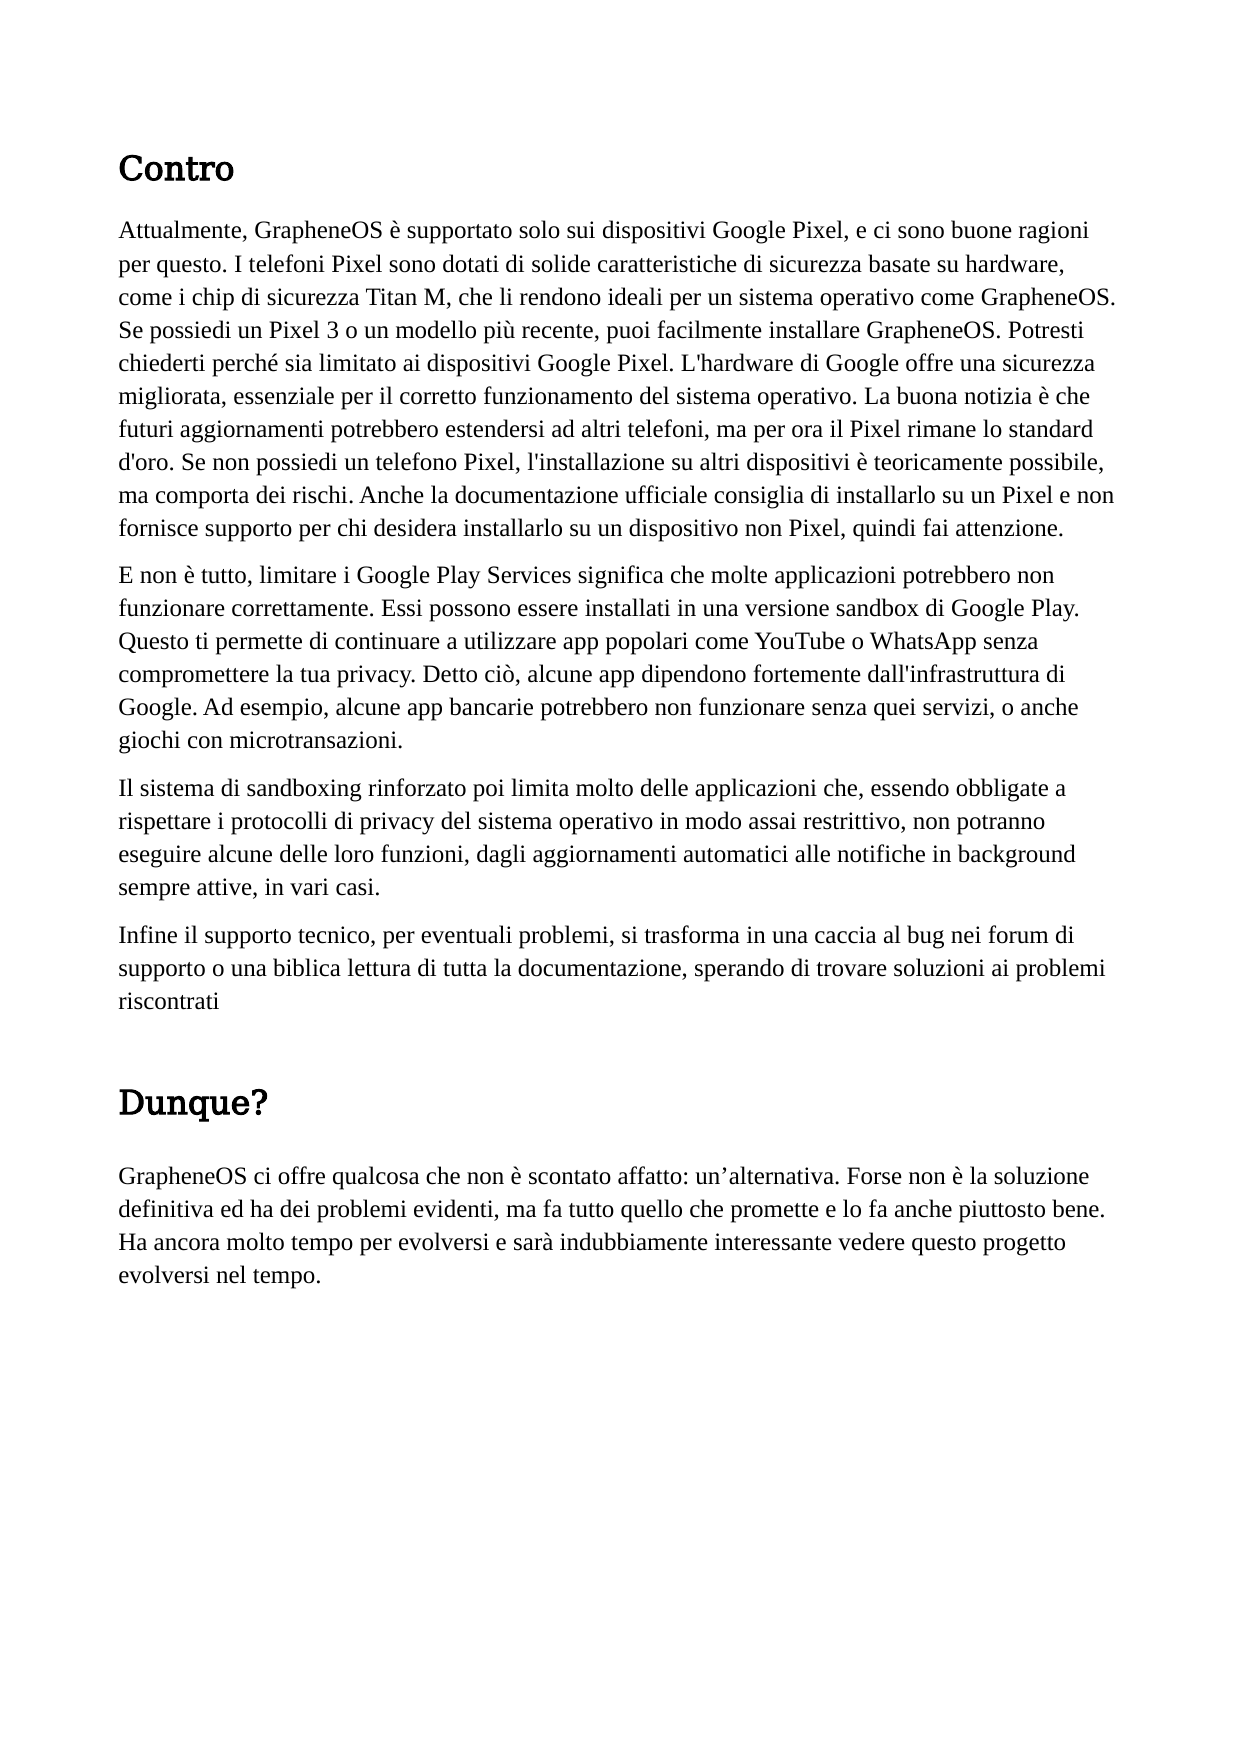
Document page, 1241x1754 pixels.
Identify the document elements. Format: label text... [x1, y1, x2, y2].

text E non è tutto, limitare i Google Play Services significa che molte applicazioni potrebbero non funzionare correttamente. Essi possono essere installati in una versione sandbox di Google Play. Questo ti permette di continuare a utilizzare app popolari come YouTube o WhatsApp senza compromettere la tua privacy. Detto ciò, alcune app dipendono fortemente dall'infrastruttura di Google. Ad esempio, alcune app bancarie potrebbero non funzionare senza quei servizi, o anche giochi con microtransazioni. [118, 560, 1122, 754]
text Attualmente, GrapheneOS è supportato solo sui dispositivi Google Pixel, e ci sono buone ragioni per questo. I telefoni Pixel sono dotati di solide caratteristiche di sicurezza basate su hardware, come i chip di sicurezza Titan M, che li rendono ideali per un sistema operativo come GrapheneOS. Se possiedi un Pixel 3 o un modello più recente, puoi facilmente installare GrapheneOS. Potresti chiederti perché sia limitato ai dispositivi Google Pixel. L'hardware di Google offre una sicurezza migliorata, essenziale per il corretto funzionamento del sistema operativo. La buona notizia è che futuri aggiornamenti potrebbero estendersi ad altri telefoni, ma per ora il Pixel rimane lo standard d'oro. Se non possiedi un telefono Pixel, l'installazione su altri dispositivi è teoricamente possibile, ma comporta dei rischi. Anche la documentazione ufficiale consiglia di installarlo su un Pixel e non fornisce supporto per chi desidera installarlo su un dispositivo non Pixel, quindi fai attenzione. [118, 216, 1122, 542]
text Il sistema di sandboxing rinforzato poi limita molto delle applicazioni che, essendo obbligate a rispettare i protocolli di privacy del sistema operativo in modo assai restrittivo, non potranno eseguire alcune delle loro funzioni, dagli aggiornamenti automatici alle notifiche in background sempre attive, in vari casi. [118, 773, 1122, 901]
text Dunque? [118, 1081, 1122, 1121]
text GrapheneOS ci offre qualcosa che non è scontato affatto: un’alternativa. Forse non è la soluzione definitiva ed ha dei problemi evidenti, ma fa tutto quello che promette e lo fa anche piuttosto bene. Ha ancora molto tempo per evolversi e sarà indubbiamente interessante vedere questo progetto evolversi nel tempo. [118, 1161, 1122, 1289]
text Contro [118, 147, 1122, 187]
text Infine il supporto tecnico, per eventuali problemi, si trasforma in una caccia al bug nei forum di supporto o una biblica lettura di tutta la documentazione, sperando di trovare soluzioni ai problemi riscontrati [118, 920, 1122, 1014]
